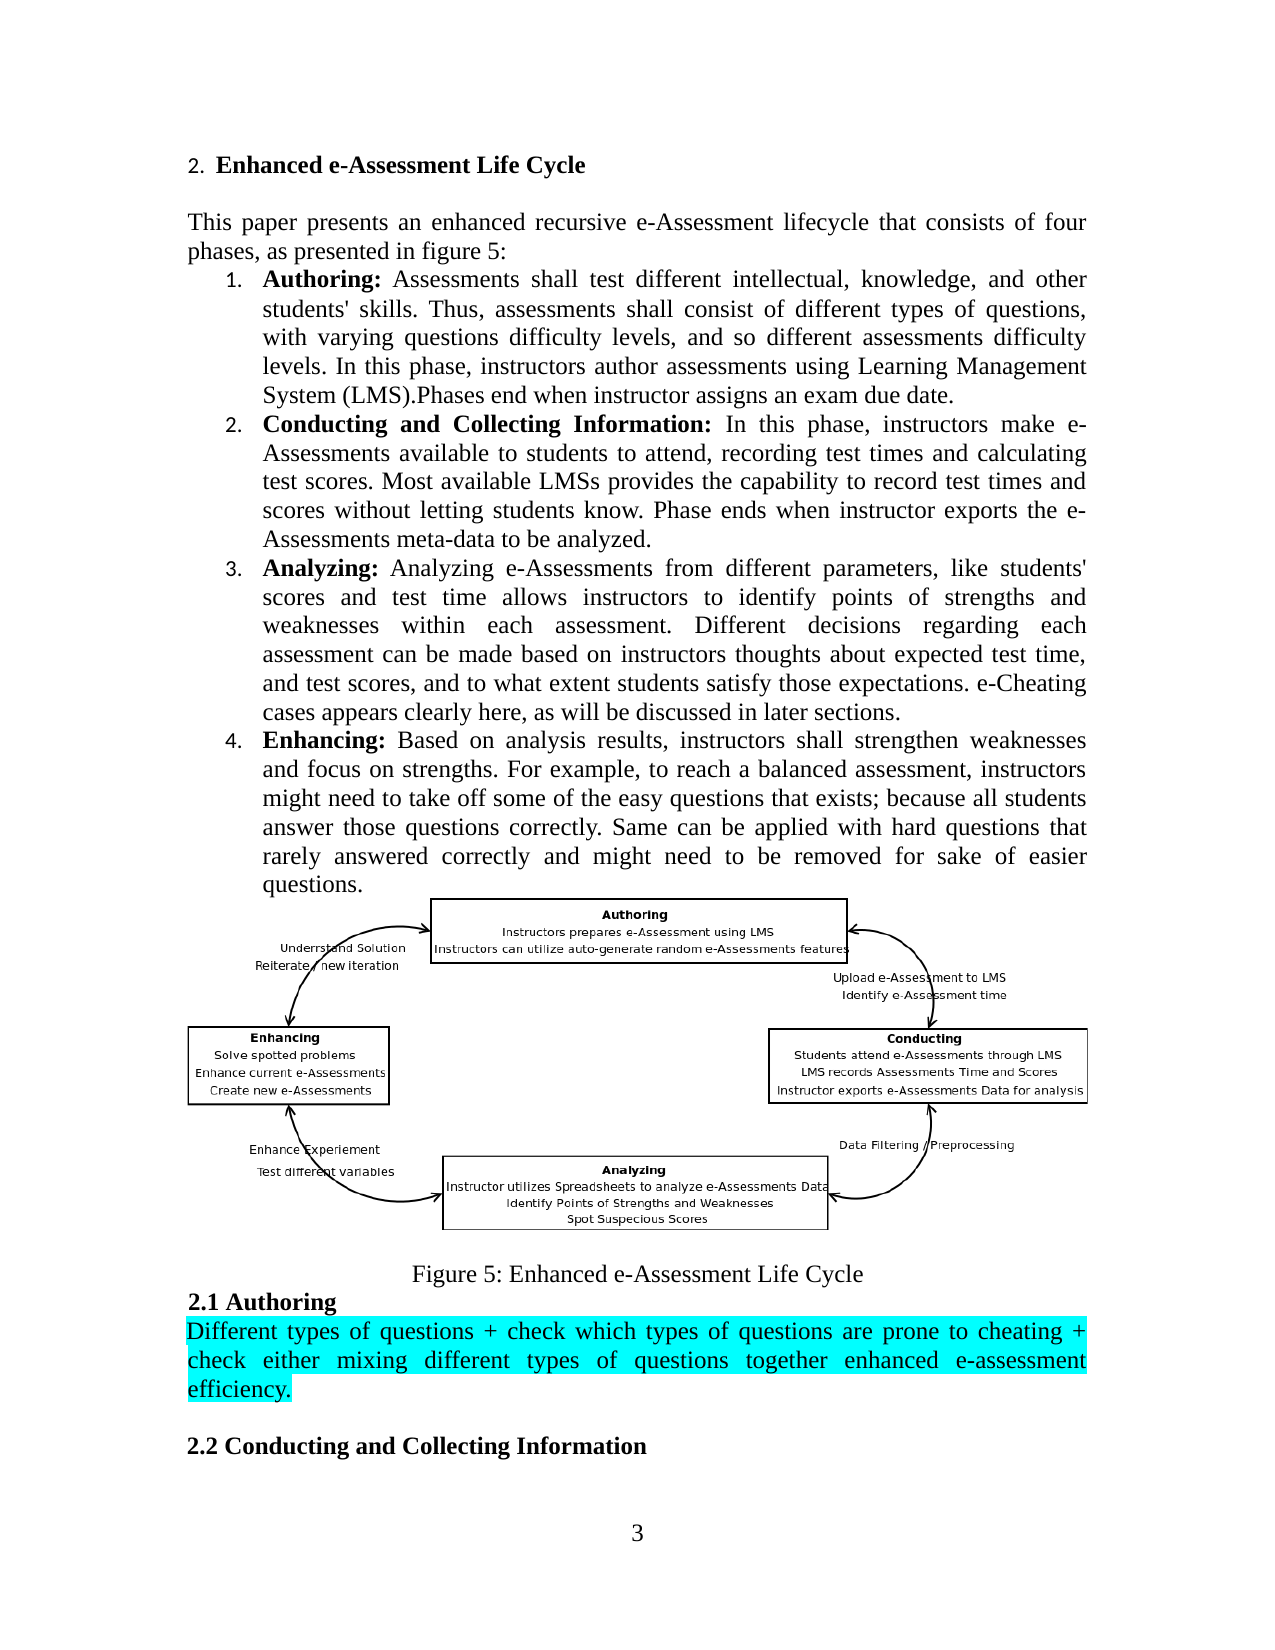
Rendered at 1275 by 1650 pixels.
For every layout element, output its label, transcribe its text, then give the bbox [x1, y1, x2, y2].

text Figure 5: Enhanced e-Assessment Life Cycle [187, 1259, 1087, 1287]
text This paper presents an enhanced recursive e-Assessment lifecycle that consists of four phases, as presented in figure 5: [187, 207, 1087, 264]
list Enhanced e-Assessment Life Cycle [187, 150, 1087, 179]
text Different types of questions + check which types of questions are prone to cheating + check either mixing different types of questions together enhanced e-assessment efficiency. [186, 1316, 1087, 1402]
list Authoring [188, 1287, 1087, 1316]
list Authoring: Assessments shall test different intellectual, knowledge, and other students' skills. Thus, assessments shall consist of different types of questions, with varying questions difficulty levels, and so different assessments difficulty levels. In this phase, instructors author assessments using Learning Management System (LMS).Phases end when instructor assigns an exam due date. [225, 264, 1087, 409]
list Analyzing: Analyzing e-Assessments from different parameters, like students' scores and test time allows instructors to identify points of strengths and weaknesses within each assessment. Different decisions regarding each assessment can be made based on instructors thoughts about expected test time, and test scores, and to what extent students satisfy those expectations. e-Cheating cases appears clearly here, as will be discussed in later sections. [225, 553, 1087, 726]
list Conducting and Collecting Information [187, 1431, 1087, 1460]
list Conducting and Collecting Information: In this phase, instructors make e-Assessments available to students to attend, recording test times and calculating test scores. Most available LMSs provides the capability to record test times and scores without letting students know. Phase ends when instructor exports the e-Assessments meta-data to be analyzed. [225, 409, 1087, 553]
list Enhancing: Based on analysis results, instructors shall strengthen weaknesses and focus on strengths. For example, to reach a balanced assessment, instructors might need to take off some of the easy questions that exists; because all students answer those questions correctly. Same can be applied with hard questions that rarely answered correctly and might need to be removed for sake of easier questions. [225, 726, 1087, 898]
picture [187, 898, 1088, 1230]
